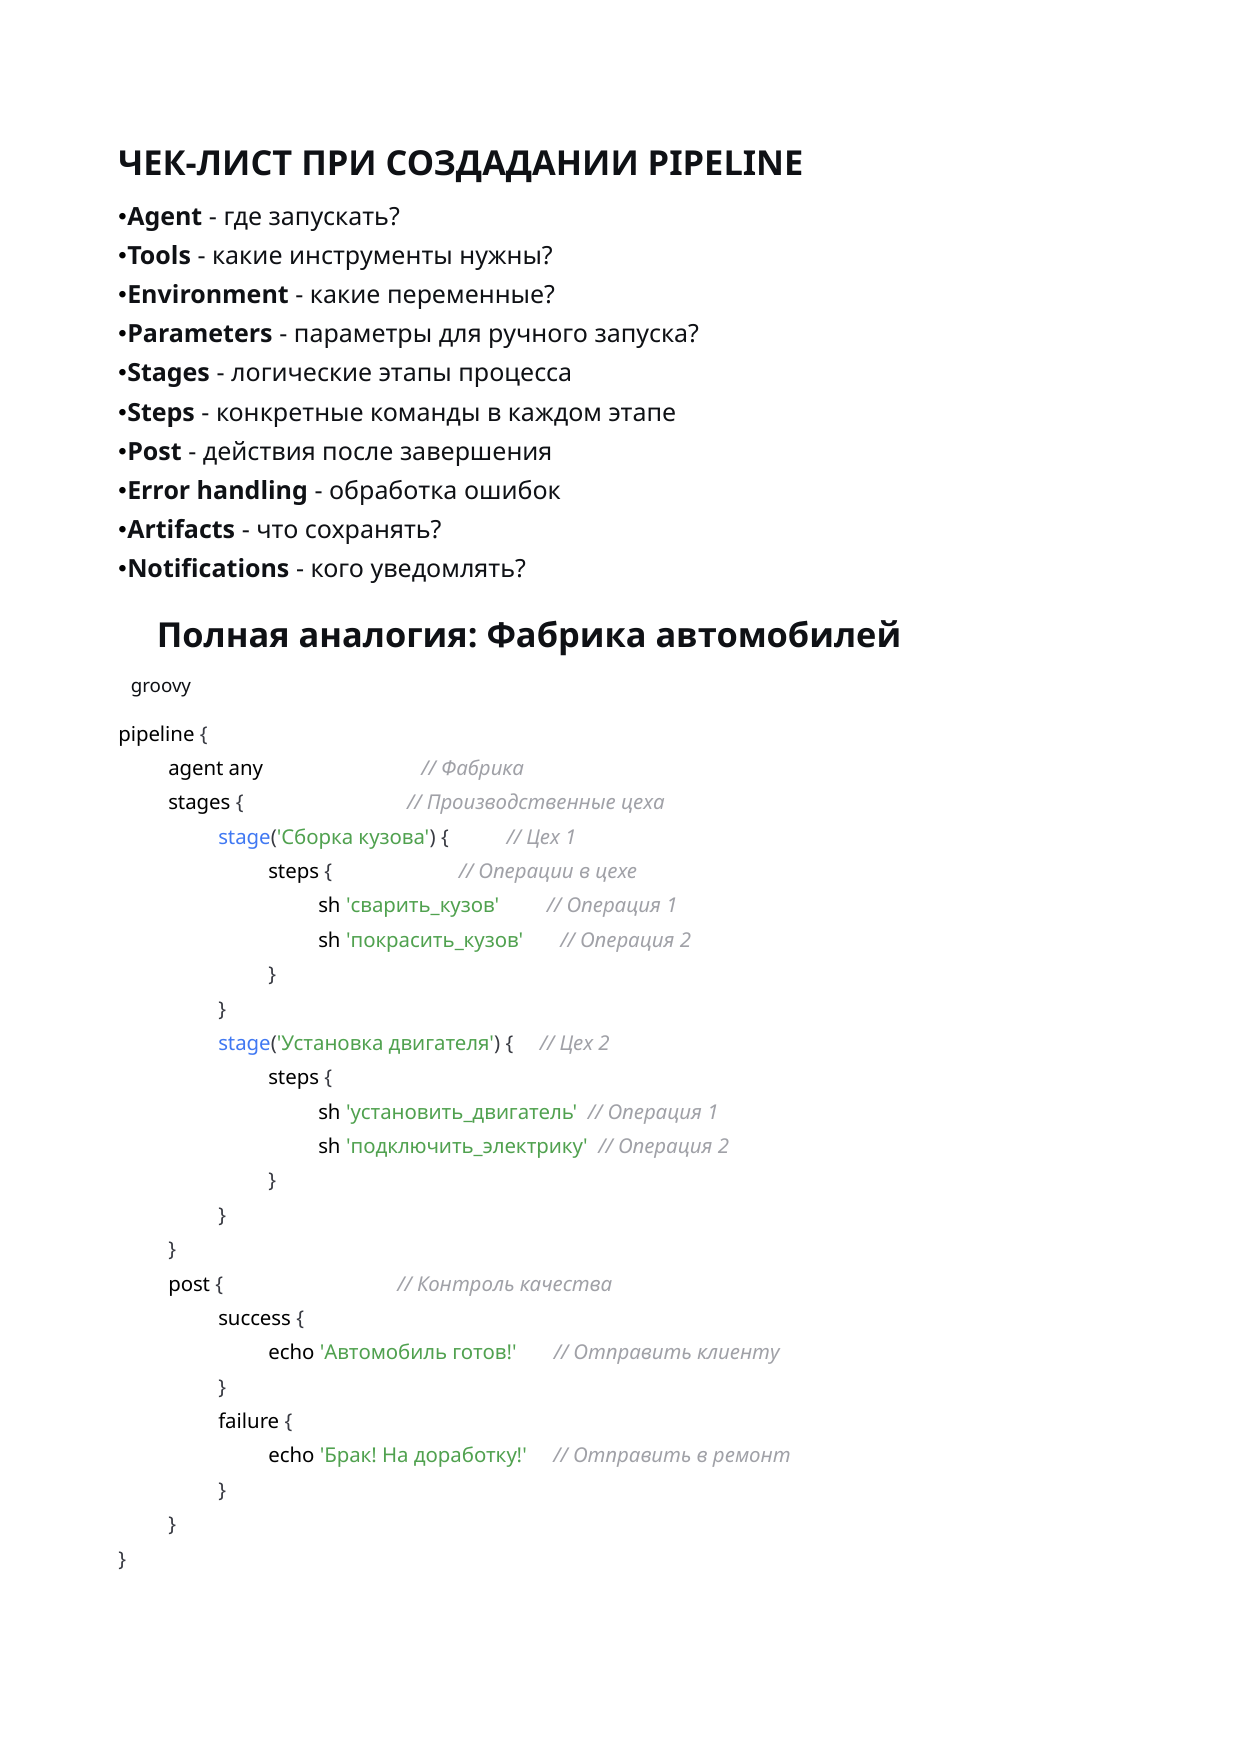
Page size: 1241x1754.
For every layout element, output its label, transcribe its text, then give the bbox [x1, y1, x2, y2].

text groovy [131, 670, 1122, 698]
list Agent - где запускать? [118, 198, 1122, 232]
subtitle 🎯 Полная аналогия: Фабрика автомобилей [118, 611, 1122, 658]
text sh 'установить_двигатель' // Операция 1 [118, 1091, 1122, 1125]
text stage('Сборка кузова') { // Цех 1 [118, 816, 1122, 850]
list Parameters - параметры для ручного запуска? [118, 316, 1122, 350]
list Steps - конкретные команды в каждом этапе [118, 394, 1122, 428]
text } [118, 1469, 1122, 1503]
text sh 'подключить_электрику' // Операция 2 [118, 1125, 1122, 1160]
text failure { [118, 1400, 1122, 1435]
text sh 'покрасить_кузов' // Операция 2 [118, 919, 1122, 953]
list Post - действия после завершения [118, 433, 1122, 467]
list Artifacts - что сохранять? [118, 512, 1122, 546]
list Environment - какие переменные? [118, 277, 1122, 311]
text } [118, 1160, 1122, 1194]
text steps { // Операции в цехе [118, 850, 1122, 885]
text } [118, 953, 1122, 988]
text } [118, 1538, 1122, 1572]
text } [118, 1366, 1122, 1400]
list Stages - логические этапы процесса [118, 355, 1122, 389]
text } [118, 1194, 1122, 1228]
text post { // Контроль качества [118, 1263, 1122, 1297]
text pipeline { [118, 713, 1122, 747]
text stage('Установка двигателя') { // Цех 2 [118, 1022, 1122, 1057]
text } [118, 988, 1122, 1022]
subtitle ЧЕК-ЛИСТ ПРИ СОЗДАДАНИИ PIPELINE [118, 139, 1122, 186]
text sh 'сварить_кузов' // Операция 1 [118, 885, 1122, 919]
list Error handling - обработка ошибок [118, 472, 1122, 507]
text } [118, 1503, 1122, 1538]
text echo 'Брак! На доработку!' // Отправить в ремонт [118, 1435, 1122, 1469]
list Tools - какие инструменты нужны? [118, 237, 1122, 272]
list Notifications - кого уведомлять? [118, 551, 1122, 585]
text steps { [118, 1057, 1122, 1091]
text agent any // Фабрика [118, 747, 1122, 782]
text success { [118, 1297, 1122, 1332]
text echo 'Автомобиль готов!' // Отправить клиенту [118, 1332, 1122, 1366]
text stages { // Производственные цеха [118, 782, 1122, 816]
text } [118, 1228, 1122, 1263]
